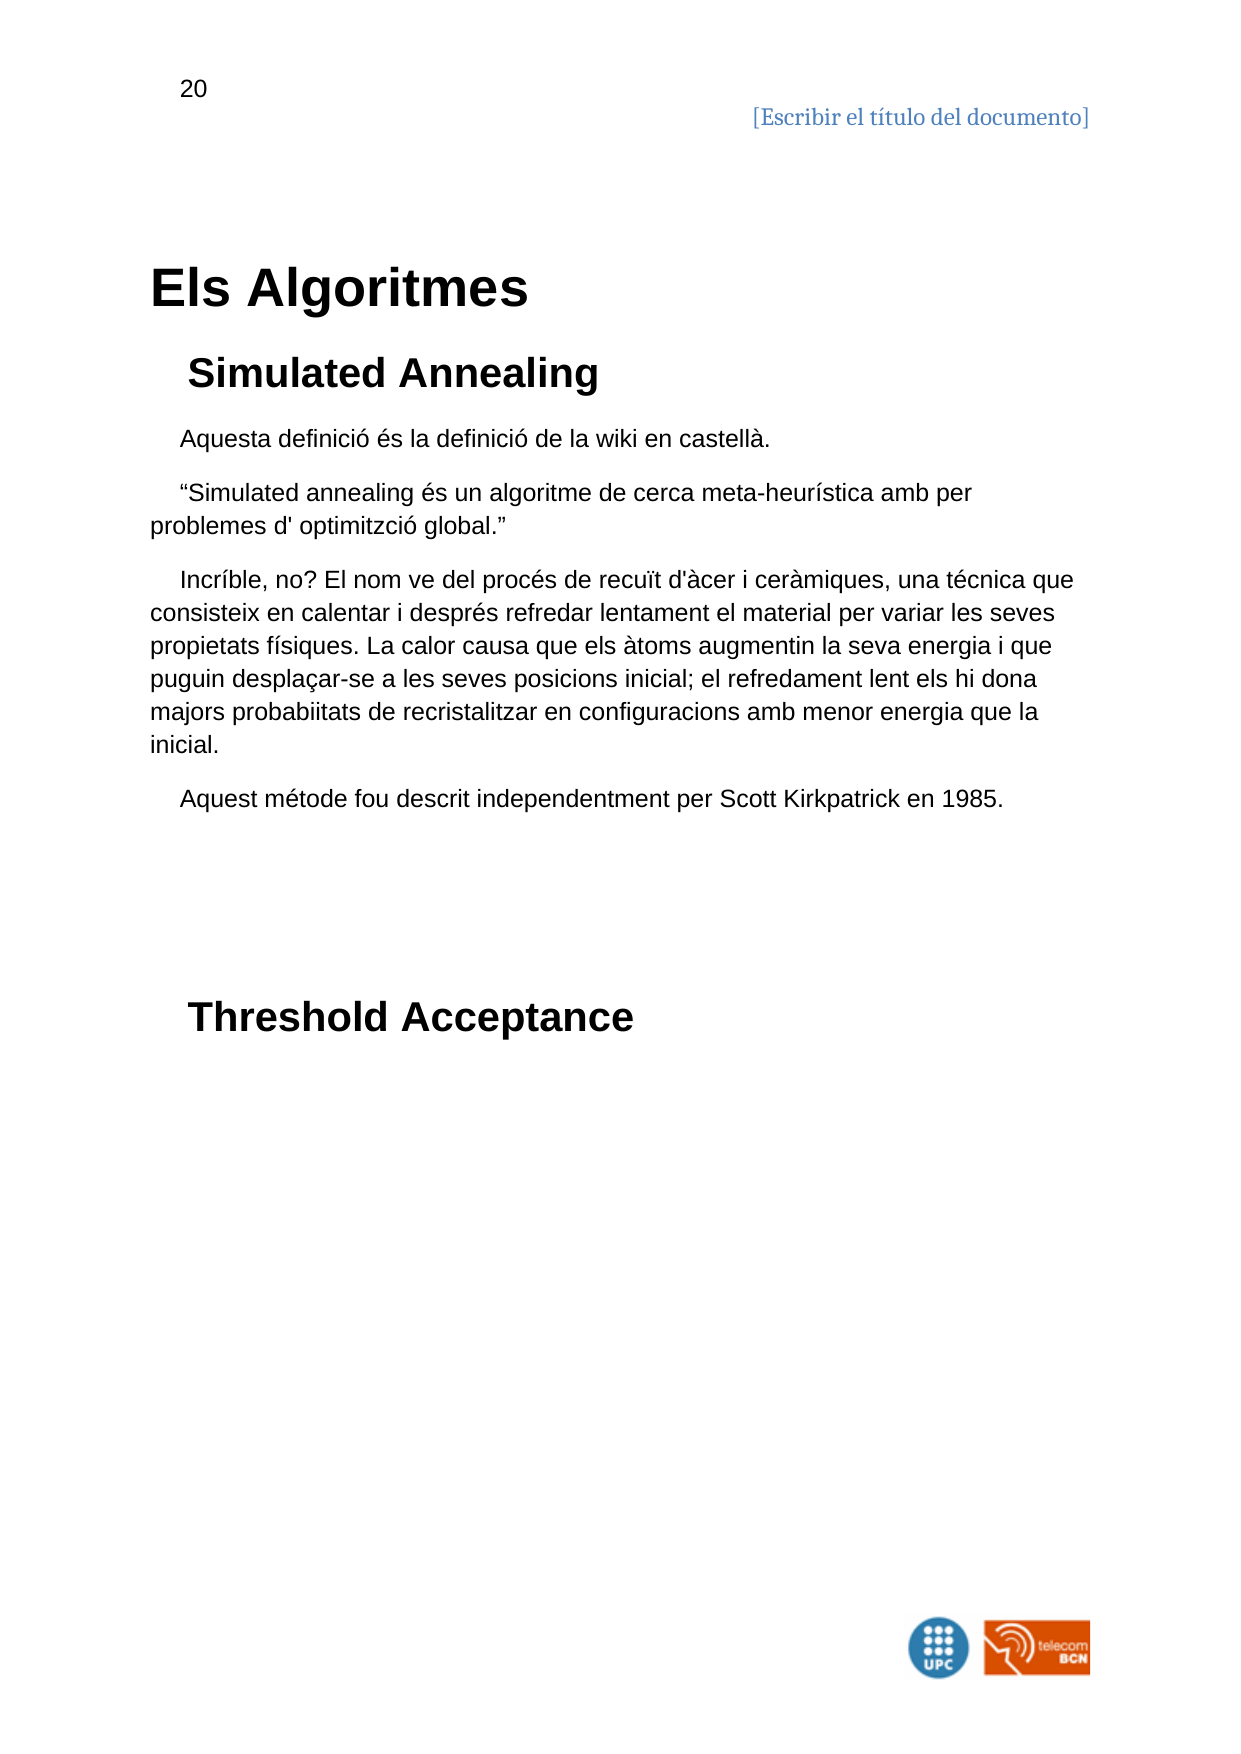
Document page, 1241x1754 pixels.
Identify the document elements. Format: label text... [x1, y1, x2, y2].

text Incríble, no? El nom ve del procés de recuït d'àcer i ceràmiques, una técnica que consisteix en calentar i després refredar lentament el material per variar les seves propietats físiques. La calor causa que els àtoms augmentin la seva energia i que puguin desplaçar-se a les seves posicions inicial; el refredament lent els hi dona majors probabiitats de recristalitzar en configuracions amb menor energia que la inicial. [150, 564, 1090, 758]
picture [904, 1614, 1091, 1681]
text “Simulated annealing és un algoritme de cerca meta-heurística amb per problemes d' optimitzció global.” [150, 478, 1090, 539]
subtitle Simulated Annealing [187, 348, 1090, 396]
text Aquesta definició és la definició de la wiki en castellà. [150, 424, 1090, 453]
subtitle Threshold Acceptance [187, 993, 1090, 1041]
text Aquest métode fou descrit independentment per Scott Kirkpatrick en 1985. [150, 783, 1090, 812]
subtitle Els Algoritmes [150, 256, 1090, 318]
